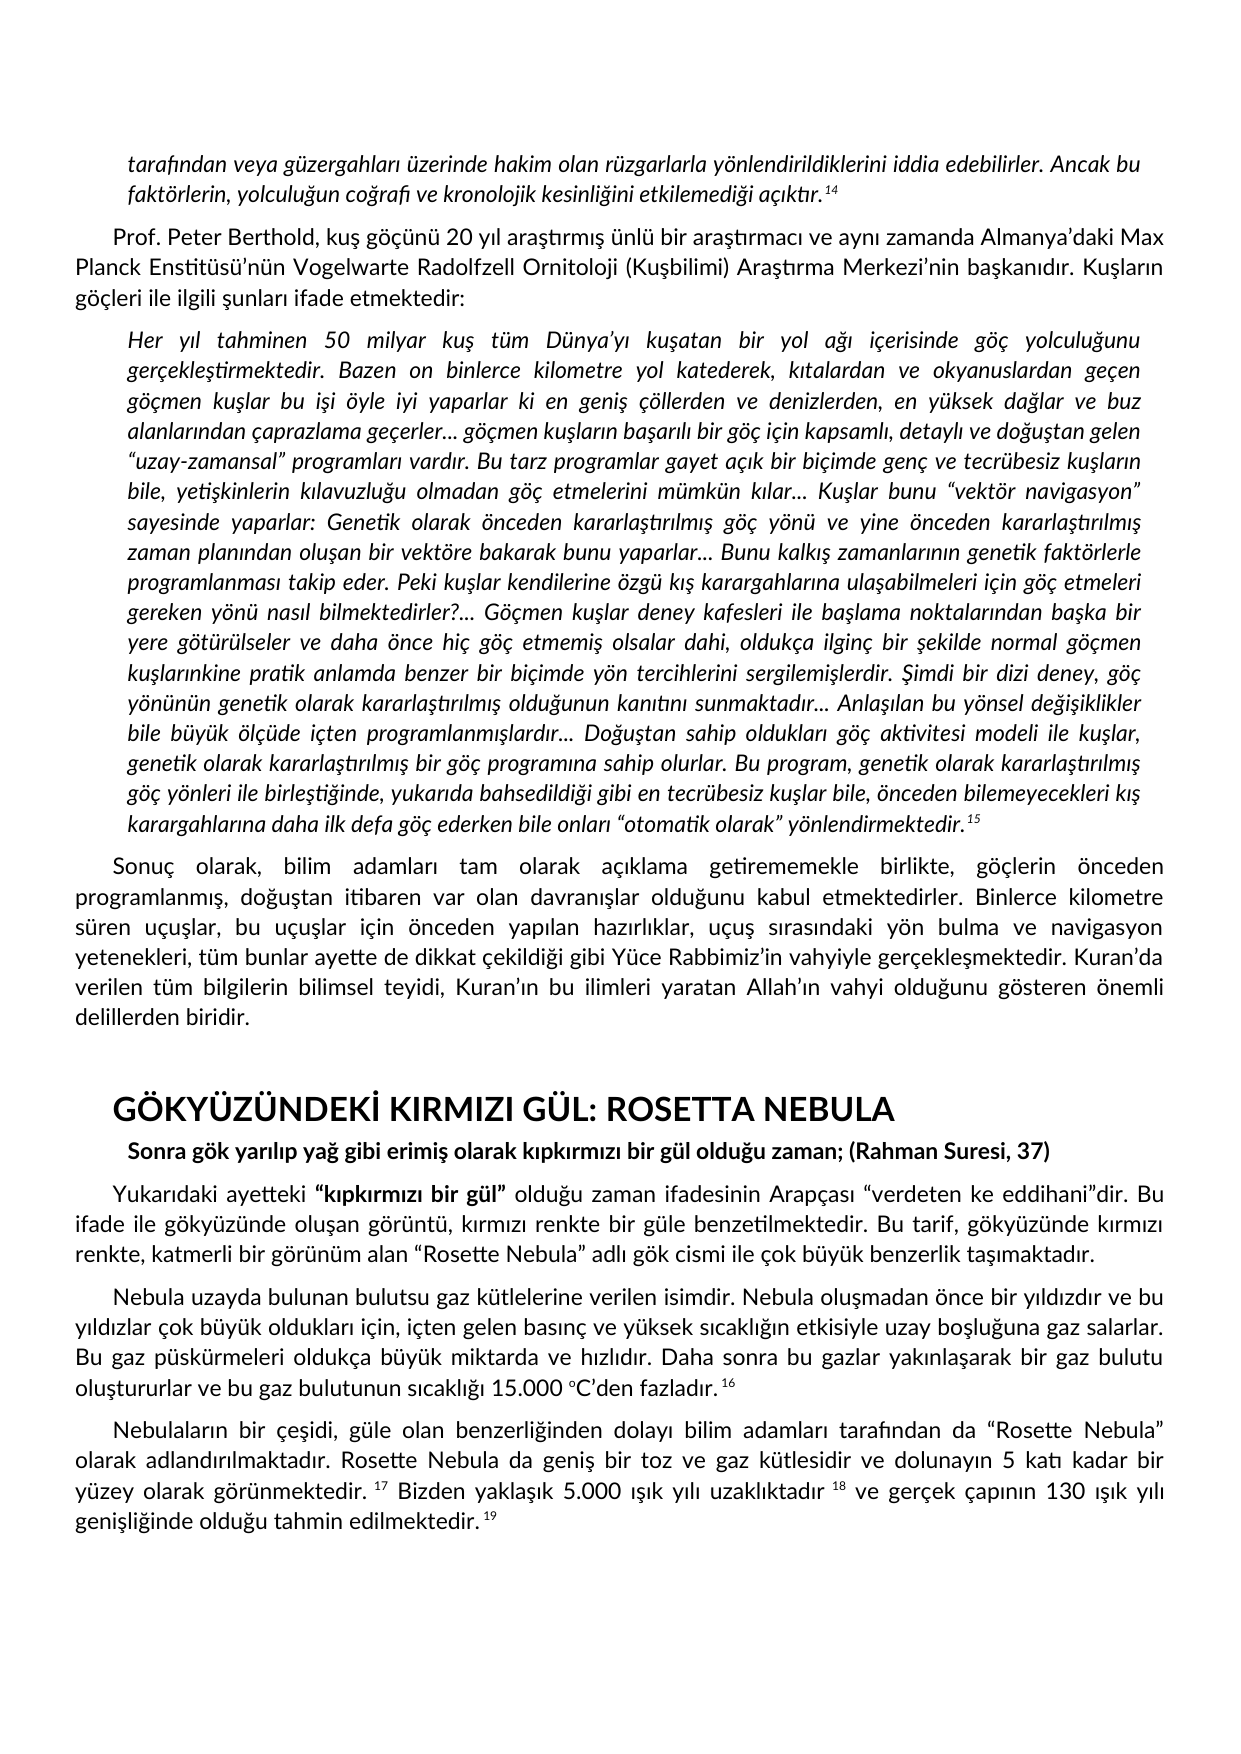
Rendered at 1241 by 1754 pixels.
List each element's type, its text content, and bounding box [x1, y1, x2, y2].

text Nebula uzayda bulunan bulutsu gaz kütlelerine verilen isimdir. Nebula oluşmadan önce bir yıldızdır ve bu yıldızlar çok büyük oldukları için, içten gelen basınç ve yüksek sıcaklığın etkisiyle uzay boşluğuna gaz salarlar. Bu gaz püskürmeleri oldukça büyük miktarda ve hızlıdır. Daha sonra bu gazlar yakınlaşarak bir gaz bulutu oluştururlar ve bu gaz bulutunun sıcaklığı 15.000 oC’den fazladır. 16 [75, 1283, 1165, 1401]
text Prof. Peter Berthold, kuş göçünü 20 yıl araştırmış ünlü bir araştırmacı ve aynı zamanda Almanya’daki Max Planck Enstitüsü’nün Vogelwarte Radolfzell Ornitoloji (Kuşbilimi) Araştırma Merkezi’nin başkanıdır. Kuşların göçleri ile ilgili şunları ifade etmektedir: [75, 223, 1165, 311]
text Sonuç olarak, bilim adamları tam olarak açıklama getirememekle birlikte, göçlerin önceden programlanmış, doğuştan itibaren var olan davranışlar olduğunu kabul etmektedirler. Binlerce kilometre süren uçuşlar, bu uçuşlar için önceden yapılan hazırlıklar, uçuş sırasındaki yön bulma ve navigasyon yetenekleri, tüm bunlar ayette de dikkat çekildiği gibi Yüce Rabbimiz’in vahyiyle gerçekleşmektedir. Kuran’da verilen tüm bilgilerin bilimsel teyidi, Kuran’ın bu ilimleri yaratan Allah’ın vahyi olduğunu gösteren önemli delillerden biridir. [75, 852, 1165, 1031]
subtitle GÖKYÜZÜNDEKİ KIRMIZI GÜL: ROSETTA NEBULA [112, 1088, 1165, 1128]
text tarafından veya güzergahları üzerinde hakim olan rüzgarlarla yönlendirildiklerini iddia edebilirler. Ancak bu faktörlerin, yolculuğun coğrafi ve kronolojik kesinliğini etkilemediği açıktır.14 [127, 150, 1143, 208]
text Her yıl tahminen 50 milyar kuş tüm Dünya’yı kuşatan bir yol ağı içerisinde göç yolculuğunu gerçekleştirmektedir. Bazen on binlerce kilometre yol katederek, kıtalardan ve okyanuslardan geçen göçmen kuşlar bu işi öyle iyi yaparlar ki en geniş çöllerden ve denizlerden, en yüksek dağlar ve buz alanlarından çaprazlama geçerler... göçmen kuşların başarılı bir göç için kapsamlı, detaylı ve doğuştan gelen “uzay-zamansal” programları vardır. Bu tarz programlar gayet açık bir biçimde genç ve tecrübesiz kuşların bile, yetişkinlerin kılavuzluğu olmadan göç etmelerini mümkün kılar... Kuşlar bunu “vektör navigasyon” sayesinde yaparlar: Genetik olarak önceden kararlaştırılmış göç yönü ve yine önceden kararlaştırılmış zaman planından oluşan bir vektöre bakarak bunu yaparlar... Bunu kalkış zamanlarının genetik faktörlerle programlanması takip eder. Peki kuşlar kendilerine özgü kış karargahlarına ulaşabilmeleri için göç etmeleri gereken yönü nasıl bilmektedirler?... Göçmen kuşlar deney kafesleri ile başlama noktalarından başka bir yere götürülseler ve daha önce hiç göç etmemiş olsalar dahi, oldukça ilginç bir şekilde normal göçmen kuşlarınkine pratik anlamda benzer bir biçimde yön tercihlerini sergilemişlerdir. Şimdi bir dizi deney, göç yönünün genetik olarak kararlaştırılmış olduğunun kanıtını sunmaktadır... Anlaşılan bu yönsel değişiklikler bile büyük ölçüde içten programlanmışlardır... Doğuştan sahip oldukları göç aktivitesi modeli ile kuşlar, genetik olarak kararlaştırılmış bir göç programına sahip olurlar. Bu program, genetik olarak kararlaştırılmış göç yönleri ile birleştiğinde, yukarıda bahsedildiği gibi en tecrübesiz kuşlar bile, önceden bilemeyecekleri kış karargahlarına daha ilk defa göç ederken bile onları “otomatik olarak” yönlendirmektedir.15 [127, 326, 1143, 837]
text Yukarıdaki ayetteki “kıpkırmızı bir gül” olduğu zaman ifadesinin Arapçası “verdeten ke eddihani”dir. Bu ifade ile gökyüzünde oluşan görüntü, kırmızı renkte bir güle benzetilmektedir. Bu tarif, gökyüzünde kırmızı renkte, katmerli bir görünüm alan “Rosette Nebula” adlı gök cismi ile çok büyük benzerlik taşımaktadır. [75, 1179, 1165, 1267]
text Sonra gök yarılıp yağ gibi erimiş olarak kıpkırmızı bir gül olduğu zaman; (Rahman Suresi, 37) [127, 1137, 1143, 1164]
text Nebulaların bir çeşidi, güle olan benzerliğinden dolayı bilim adamları tarafından da “Rosette Nebula” olarak adlandırılmaktadır. Rosette Nebula da geniş bir toz ve gaz kütlesidir ve dolunayın 5 katı kadar bir yüzey olarak görünmektedir. 17 Bizden yaklaşık 5.000 ışık yılı uzaklıktadır 18 ve gerçek çapının 130 ışık yılı genişliğinde olduğu tahmin edilmektedir. 19 [75, 1416, 1165, 1534]
